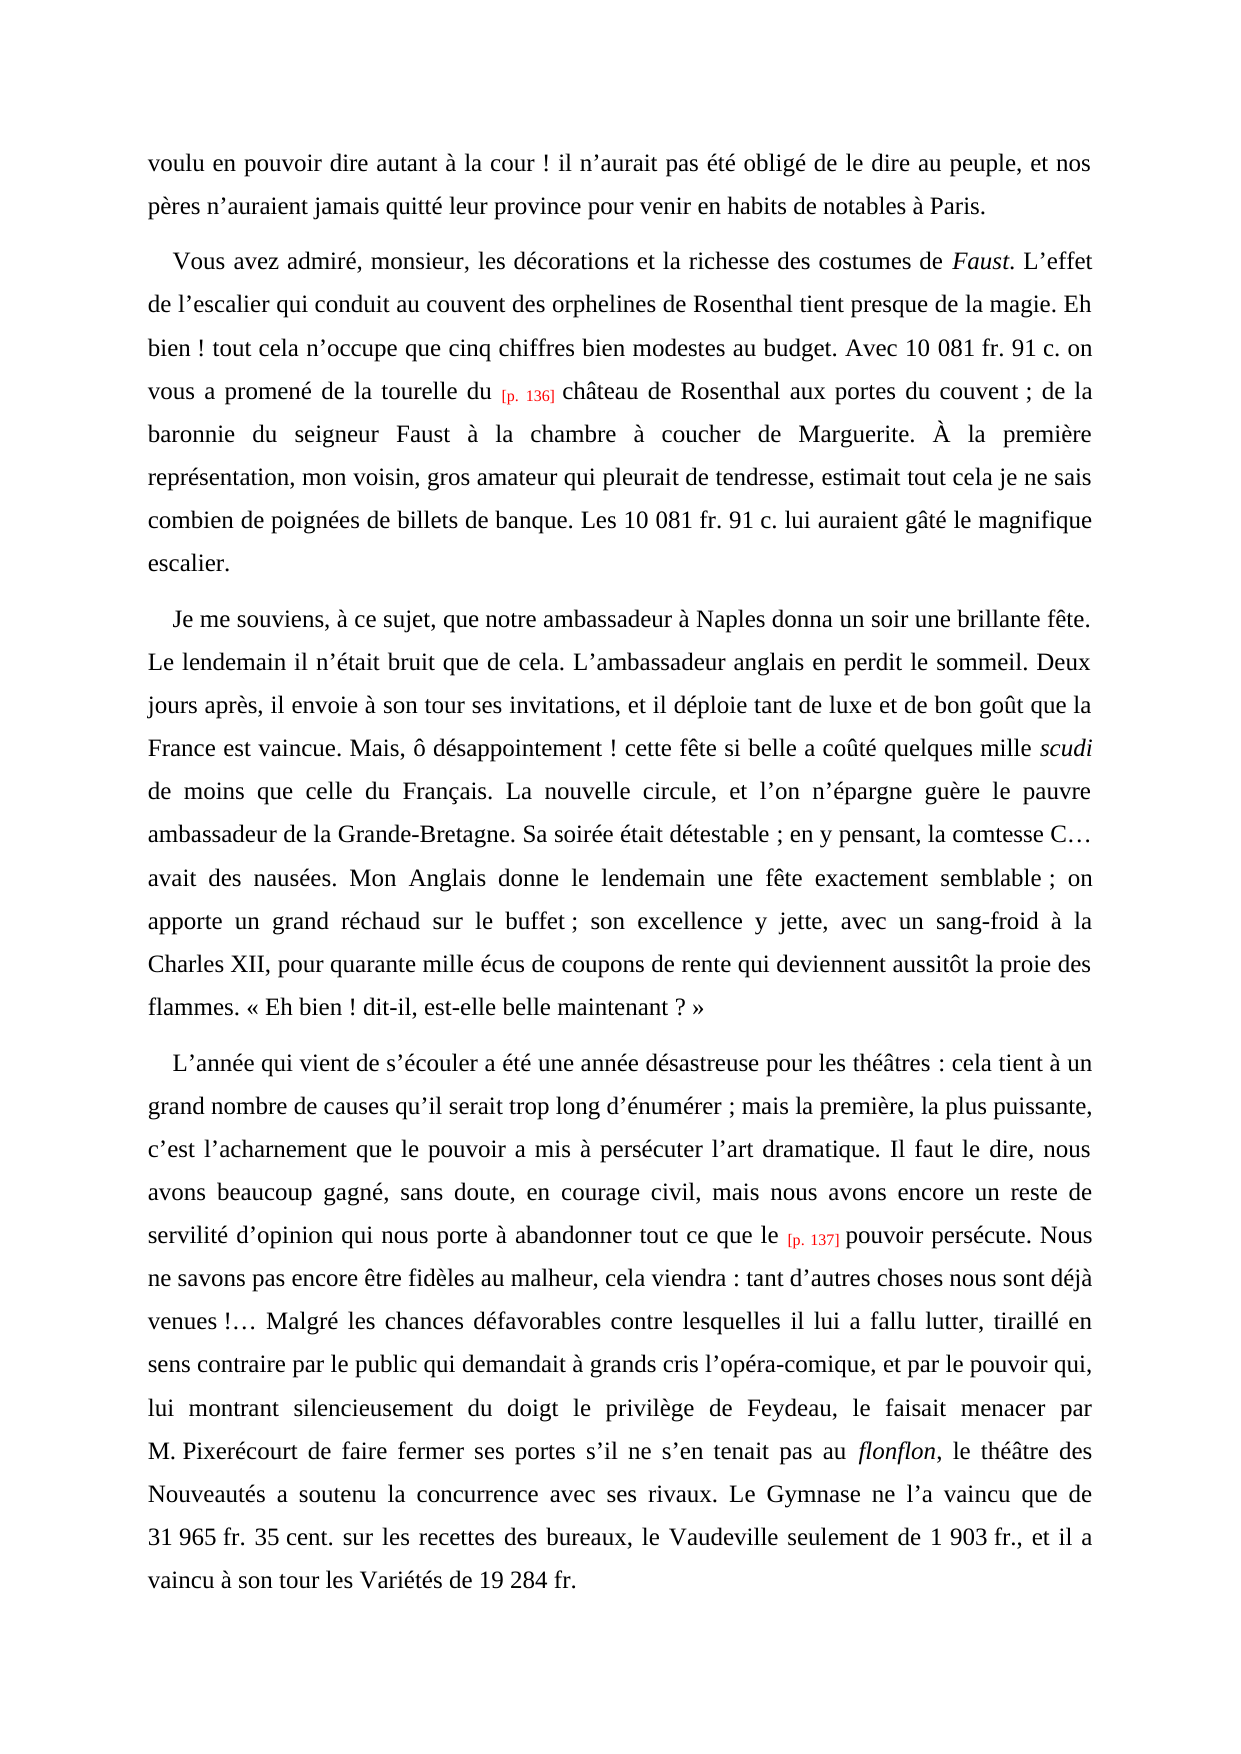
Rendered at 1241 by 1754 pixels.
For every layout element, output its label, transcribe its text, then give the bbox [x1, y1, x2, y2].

text Vous avez admiré, monsieur, les décorations et la richesse des costumes de Faust. L’effet de l’escalier qui conduit au couvent des orphelines de Rosenthal tient presque de la magie. Eh bien ! tout cela n’occupe que cinq chiffres bien modestes au budget. Avec 10 081 fr. 91 c. on vous a promené de la tourelle du [p. 136] château de Rosenthal aux portes du couvent ; de la baronnie du seigneur Faust à la chambre à coucher de Marguerite. À la première représentation, mon voisin, gros amateur qui pleurait de tendresse, estimait tout cela je ne sais combien de poignées de billets de banque. Les 10 081 fr. 91 c. lui auraient gâté le magnifique escalier. [148, 246, 1093, 577]
text Je me souviens, à ce sujet, que notre ambassadeur à Naples donna un soir une brillante fête. Le lendemain il n’était bruit que de cela. L’ambassadeur anglais en perdit le sommeil. Deux jours après, il envoie à son tour ses invitations, et il déploie tant de luxe et de bon goût que la France est vaincue. Mais, ô désappointement ! cette fête si belle a coûté quelques mille scudi de moins que celle du Français. La nouvelle circule, et l’on n’épargne guère le pauvre ambassadeur de la Grande-Bretagne. Sa soirée était détestable ; en y pensant, la comtesse C… avait des nausées. Mon Anglais donne le lendemain une fête exactement semblable ; on apporte un grand réchaud sur le buffet ; son excellence y jette, avec un sang-froid à la Charles XII, pour quarante mille écus de coupons de rente qui deviennent aussitôt la proie des flammes. « Eh bien ! dit-il, est-elle belle maintenant ? » [148, 604, 1093, 1021]
text L’année qui vient de s’écouler a été une année désastreuse pour les théâtres : cela tient à un grand nombre de causes qu’il serait trop long d’énumérer ; mais la première, la plus puissante, c’est l’acharnement que le pouvoir a mis à persécuter l’art dramatique. Il faut le dire, nous avons beaucoup gagné, sans doute, en courage civil, mais nous avons encore un reste de servilité d’opinion qui nous porte à abandonner tout ce que le [p. 137] pouvoir persécute. Nous ne savons pas encore être fidèles au malheur, cela viendra : tant d’autres choses nous sont déjà venues !… Malgré les chances défavorables contre lesquelles il lui a fallu lutter, tiraillé en sens contraire par le public qui demandait à grands cris l’opéra-comique, et par le pouvoir qui, lui montrant silencieusement du doigt le privilège de Feydeau, le faisait menacer par M. Pixerécourt de faire fermer ses portes s’il ne s’en tenait pas au flonflon, le théâtre des Nouveautés a soutenu la concurrence avec ses rivaux. Le Gymnase ne l’a vaincu que de 31 965 fr. 35 cent. sur les recettes des bureaux, le Vaudeville seulement de 1 903 fr., et il a vaincu à son tour les Variétés de 19 284 fr. [148, 1048, 1093, 1594]
text voulu en pouvoir dire autant à la cour ! il n’aurait pas été obligé de le dire au peuple, et nos pères n’auraient jamais quitté leur province pour venir en habits de notables à Paris. [148, 148, 1093, 219]
